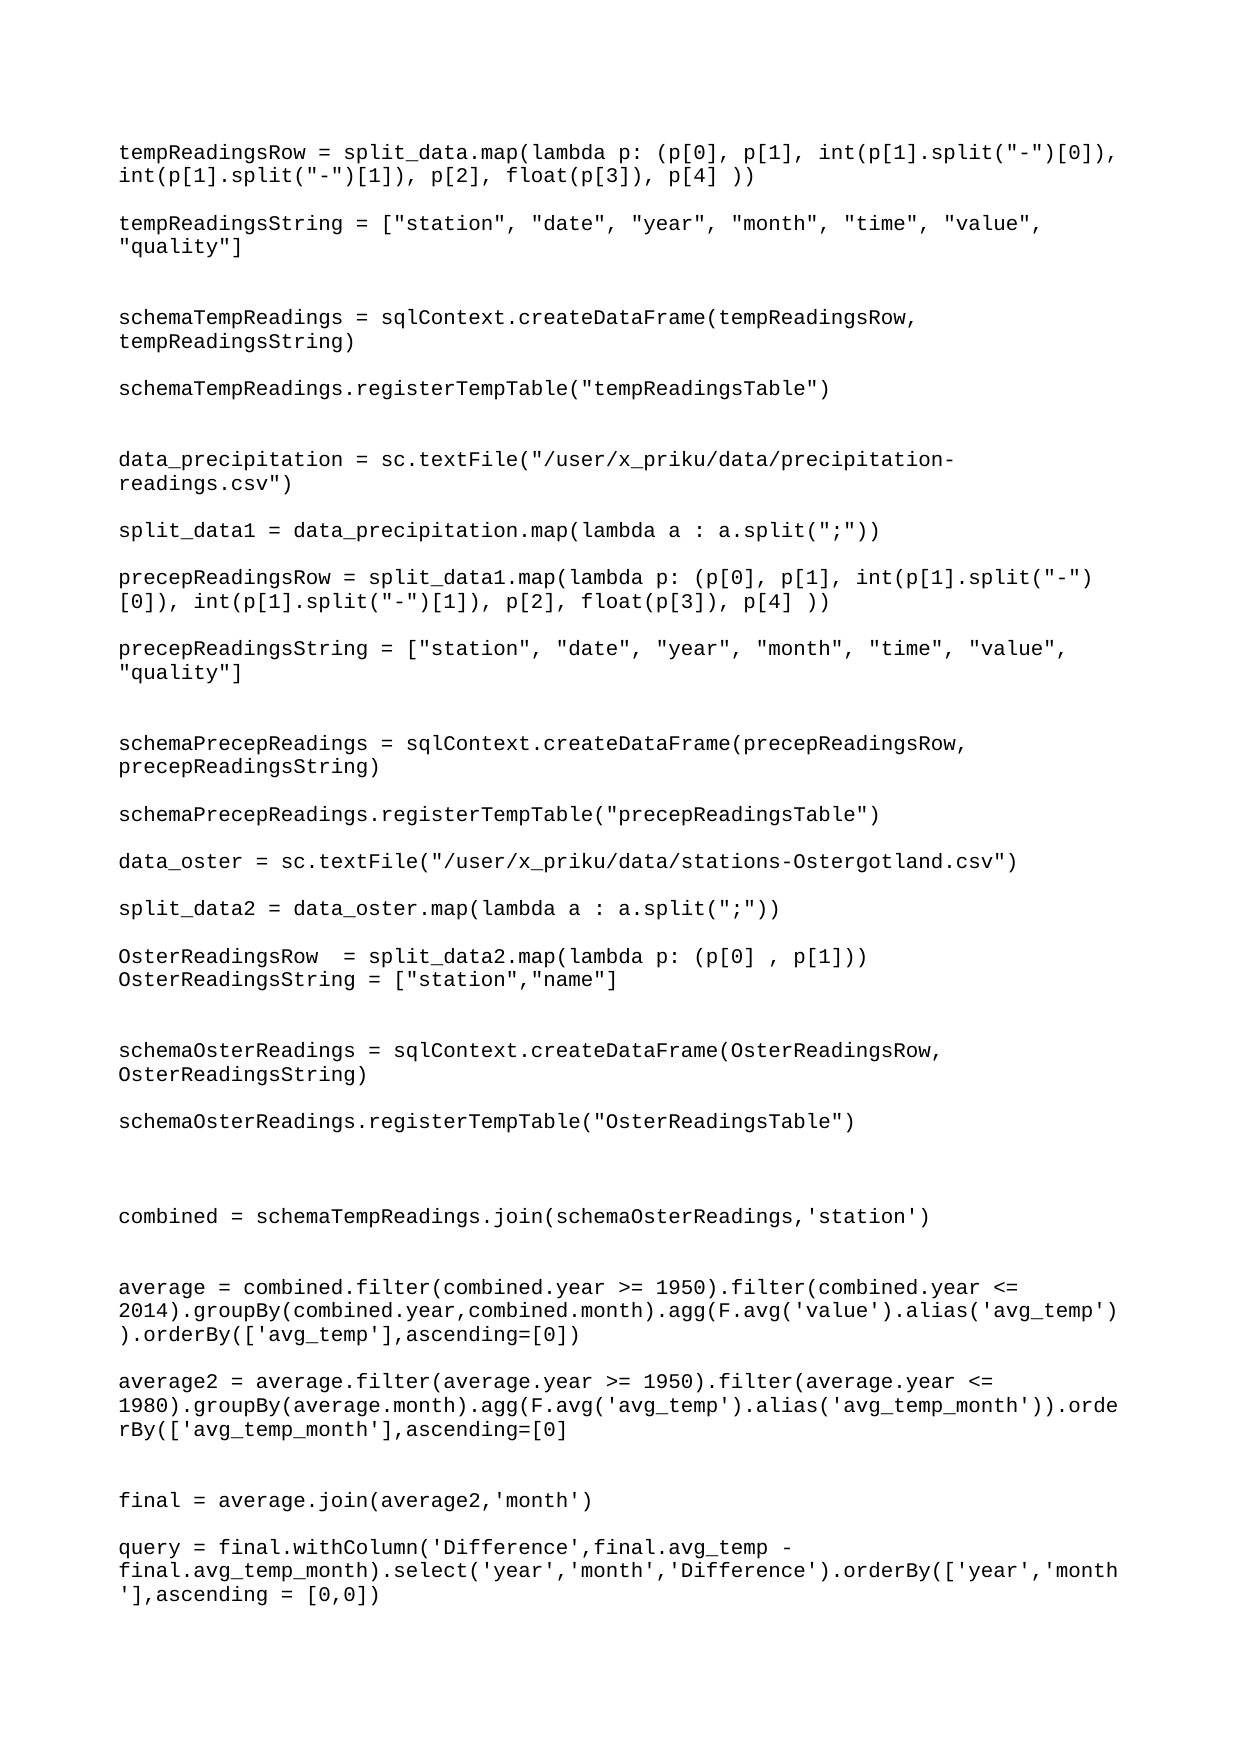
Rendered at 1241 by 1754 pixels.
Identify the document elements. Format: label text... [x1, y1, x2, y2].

text average2 = average.filter(average.year >= 1950).filter(average.year <= 1980).groupBy(average.month).agg(F.avg('avg_temp').alias('avg_temp_month')).orderBy(['avg_temp_month'],ascending=[0] [118, 1371, 1122, 1442]
text OsterReadingsString = ["station","name"] [118, 969, 1122, 993]
text OsterReadingsRow = split_data2.map(lambda p: (p[0] , p[1])) [118, 946, 1122, 969]
text schemaTempReadings.registerTempTable("tempReadingsTable") [118, 378, 1122, 402]
text schemaOsterReadings.registerTempTable("OsterReadingsTable") [118, 1111, 1122, 1135]
text query = final.withColumn('Difference',final.avg_temp - final.avg_temp_month).select('year','month','Difference').orderBy(['year','month'],ascending = [0,0]) [118, 1537, 1122, 1608]
text data_precipitation = sc.textFile("/user/x_priku/data/precipitation-readings.csv") [118, 449, 1122, 496]
text precepReadingsString = ["station", "date", "year", "month", "time", "value", "quality"] [118, 638, 1122, 686]
text tempReadingsString = ["station", "date", "year", "month", "time", "value", "quality"] [118, 213, 1122, 260]
text tempReadingsRow = split_data.map(lambda p: (p[0], p[1], int(p[1].split("-")[0]), int(p[1].split("-")[1]), p[2], float(p[3]), p[4] )) [118, 142, 1122, 189]
text split_data2 = data_oster.map(lambda a : a.split(";")) [118, 898, 1122, 922]
text precepReadingsRow = split_data1.map(lambda p: (p[0], p[1], int(p[1].split("-")[0]), int(p[1].split("-")[1]), p[2], float(p[3]), p[4] )) [118, 567, 1122, 615]
text combined = schemaTempReadings.join(schemaOsterReadings,'station') [118, 1206, 1122, 1229]
text final = average.join(average2,'month') [118, 1489, 1122, 1513]
text schemaPrecepReadings = sqlContext.createDataFrame(precepReadingsRow, precepReadingsString) [118, 733, 1122, 780]
text schemaPrecepReadings.registerTempTable("precepReadingsTable") [118, 804, 1122, 827]
text data_oster = sc.textFile("/user/x_priku/data/stations-Ostergotland.csv") [118, 851, 1122, 875]
text schemaTempReadings = sqlContext.createDataFrame(tempReadingsRow, tempReadingsString) [118, 307, 1122, 354]
text average = combined.filter(combined.year >= 1950).filter(combined.year <= 2014).groupBy(combined.year,combined.month).agg(F.avg('value').alias('avg_temp')).orderBy(['avg_temp'],ascending=[0]) [118, 1277, 1122, 1348]
text schemaOsterReadings = sqlContext.createDataFrame(OsterReadingsRow, OsterReadingsString) [118, 1040, 1122, 1088]
text split_data1 = data_precipitation.map(lambda a : a.split(";")) [118, 520, 1122, 544]
